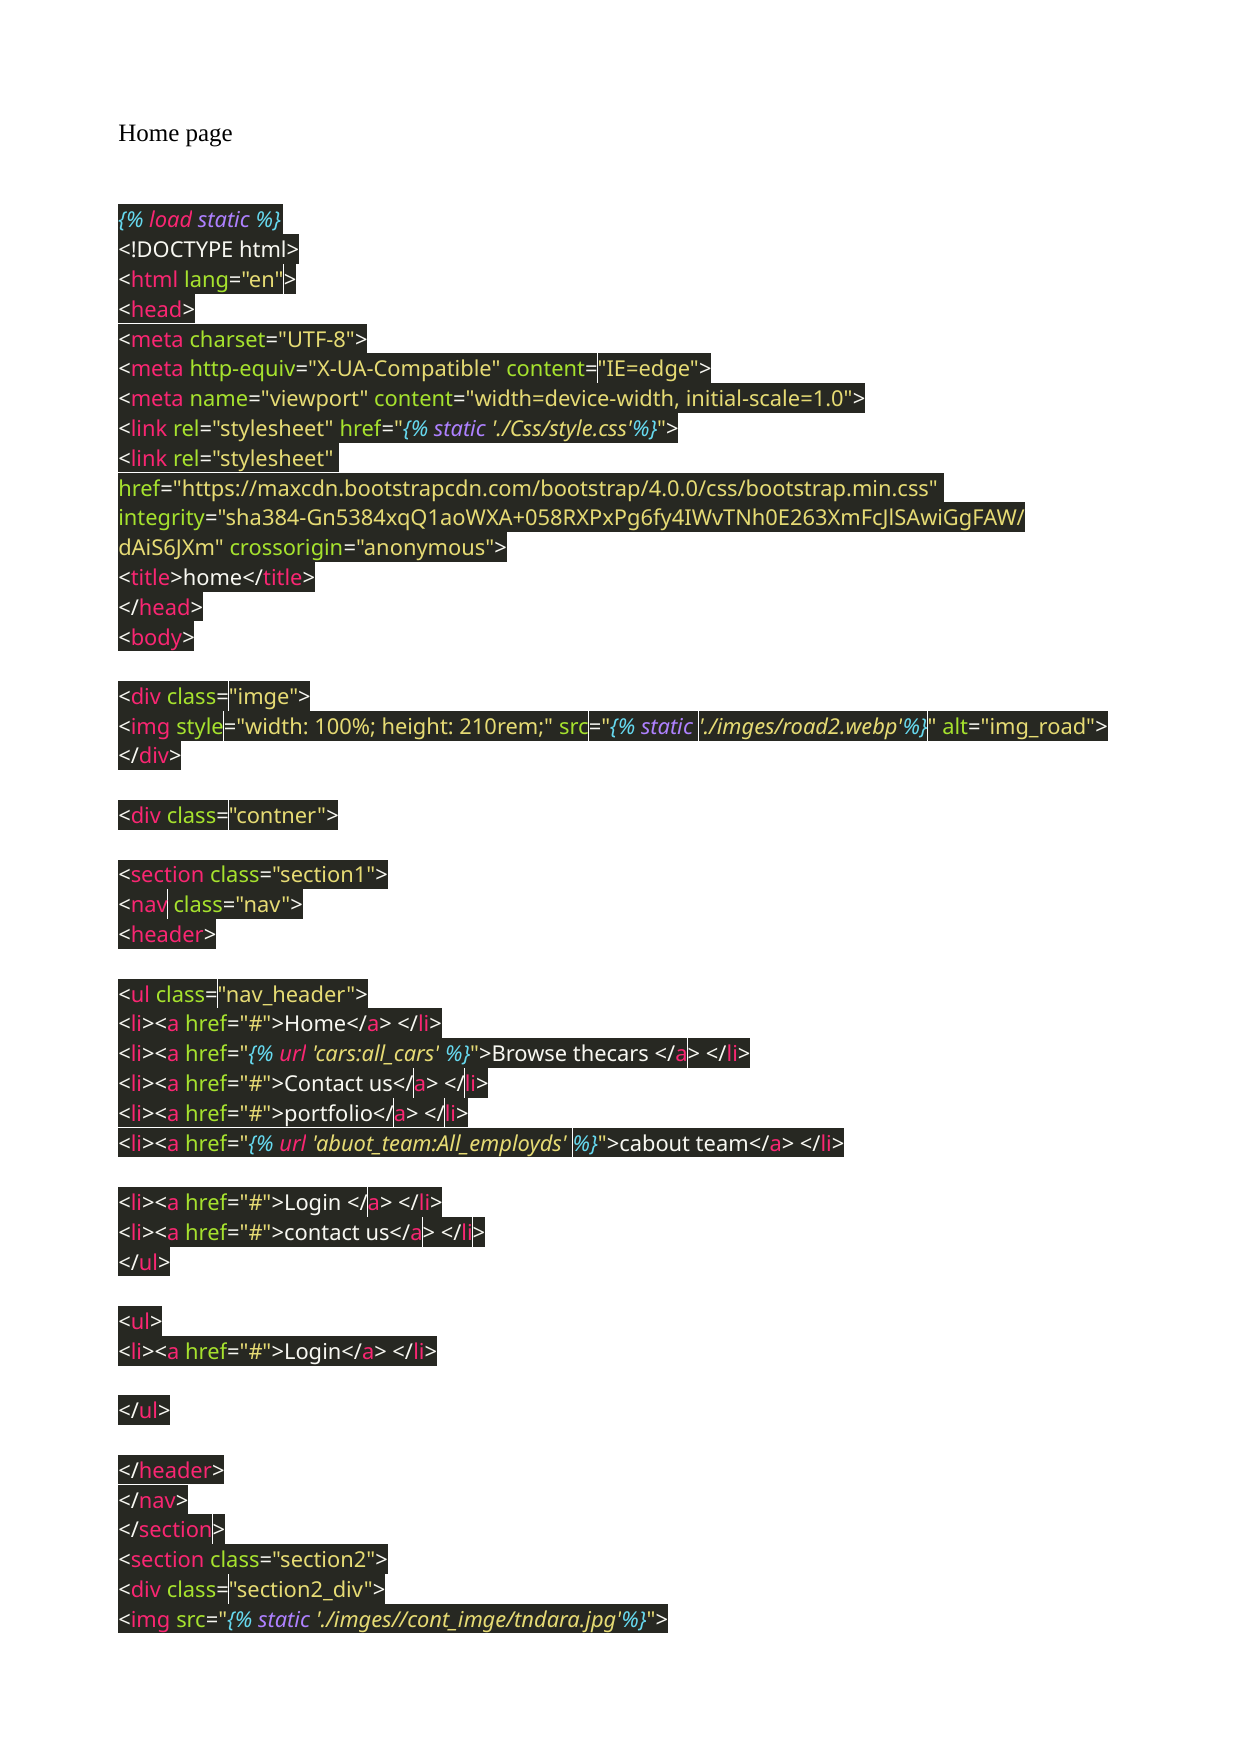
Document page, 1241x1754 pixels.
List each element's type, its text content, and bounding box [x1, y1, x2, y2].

text <li><a href="#">portfolio</a> </li> [118, 1098, 1122, 1127]
text <div class="section2_div"> [118, 1574, 1122, 1604]
text <li><a href="#">contact us</a> </li> [118, 1217, 1122, 1247]
text <div class="imge"> [118, 681, 1122, 711]
text <section class="section1"> [118, 859, 1122, 889]
text <head> [118, 294, 1122, 323]
text </header> [118, 1455, 1122, 1484]
text <ul> [118, 1306, 1122, 1336]
text <header> [118, 919, 1122, 949]
text </head> [118, 592, 1122, 621]
text </ul> [118, 1247, 1122, 1276]
text <meta charset="UTF-8"> [118, 323, 1122, 353]
text <link rel="stylesheet" href="{% static './Css/style.css'%}"> [118, 413, 1122, 443]
text <title>home</title> [118, 562, 1122, 592]
text <li><a href="#">Login</a> </li> [118, 1336, 1122, 1366]
text </div> [118, 741, 1122, 770]
text </ul> [118, 1395, 1122, 1425]
text <div class="contner"> [118, 800, 1122, 830]
text <li><a href="{% url 'abuot_team:All_employds' %}">cabout team</a> </li> [118, 1127, 1122, 1157]
text <li><a href="#">Login </a> </li> [118, 1187, 1122, 1217]
text <section class="section2"> [118, 1544, 1122, 1574]
text </nav> [118, 1484, 1122, 1514]
text Home page [118, 118, 1122, 147]
text <meta name="viewport" content="width=device-width, initial-scale=1.0"> [118, 383, 1122, 413]
text <!DOCTYPE html> [118, 234, 1122, 264]
text <link rel="stylesheet" href="https://maxcdn.bootstrapcdn.com/bootstrap/4.0.0/css/bootstrap.min.css" integrity="sha384-Gn5384xqQ1aoWXA+058RXPxPg6fy4IWvTNh0E263XmFcJlSAwiGgFAW/dAiS6JXm" crossorigin="anonymous"> [118, 443, 1122, 562]
text <li><a href="#">Contact us</a> </li> [118, 1068, 1122, 1098]
text <li><a href="{% url 'cars:all_cars' %}">Browse thecars </a> </li> [118, 1038, 1122, 1068]
text <nav class="nav"> [118, 889, 1122, 919]
text <meta http-equiv="X-UA-Compatible" content="IE=edge"> [118, 353, 1122, 383]
text <ul class="nav_header"> [118, 978, 1122, 1008]
text {% load static %} [118, 204, 1122, 234]
text </section> [118, 1514, 1122, 1544]
text <li><a href="#">Home</a> </li> [118, 1008, 1122, 1038]
text <img src="{% static './imges//cont_imge/tndara.jpg'%}"> [118, 1604, 1122, 1633]
text <img style="width: 100%; height: 210rem;" src="{% static './imges/road2.webp'%}" alt="img_road"> [118, 711, 1122, 741]
text <body> [118, 621, 1122, 651]
text <html lang="en"> [118, 264, 1122, 294]
